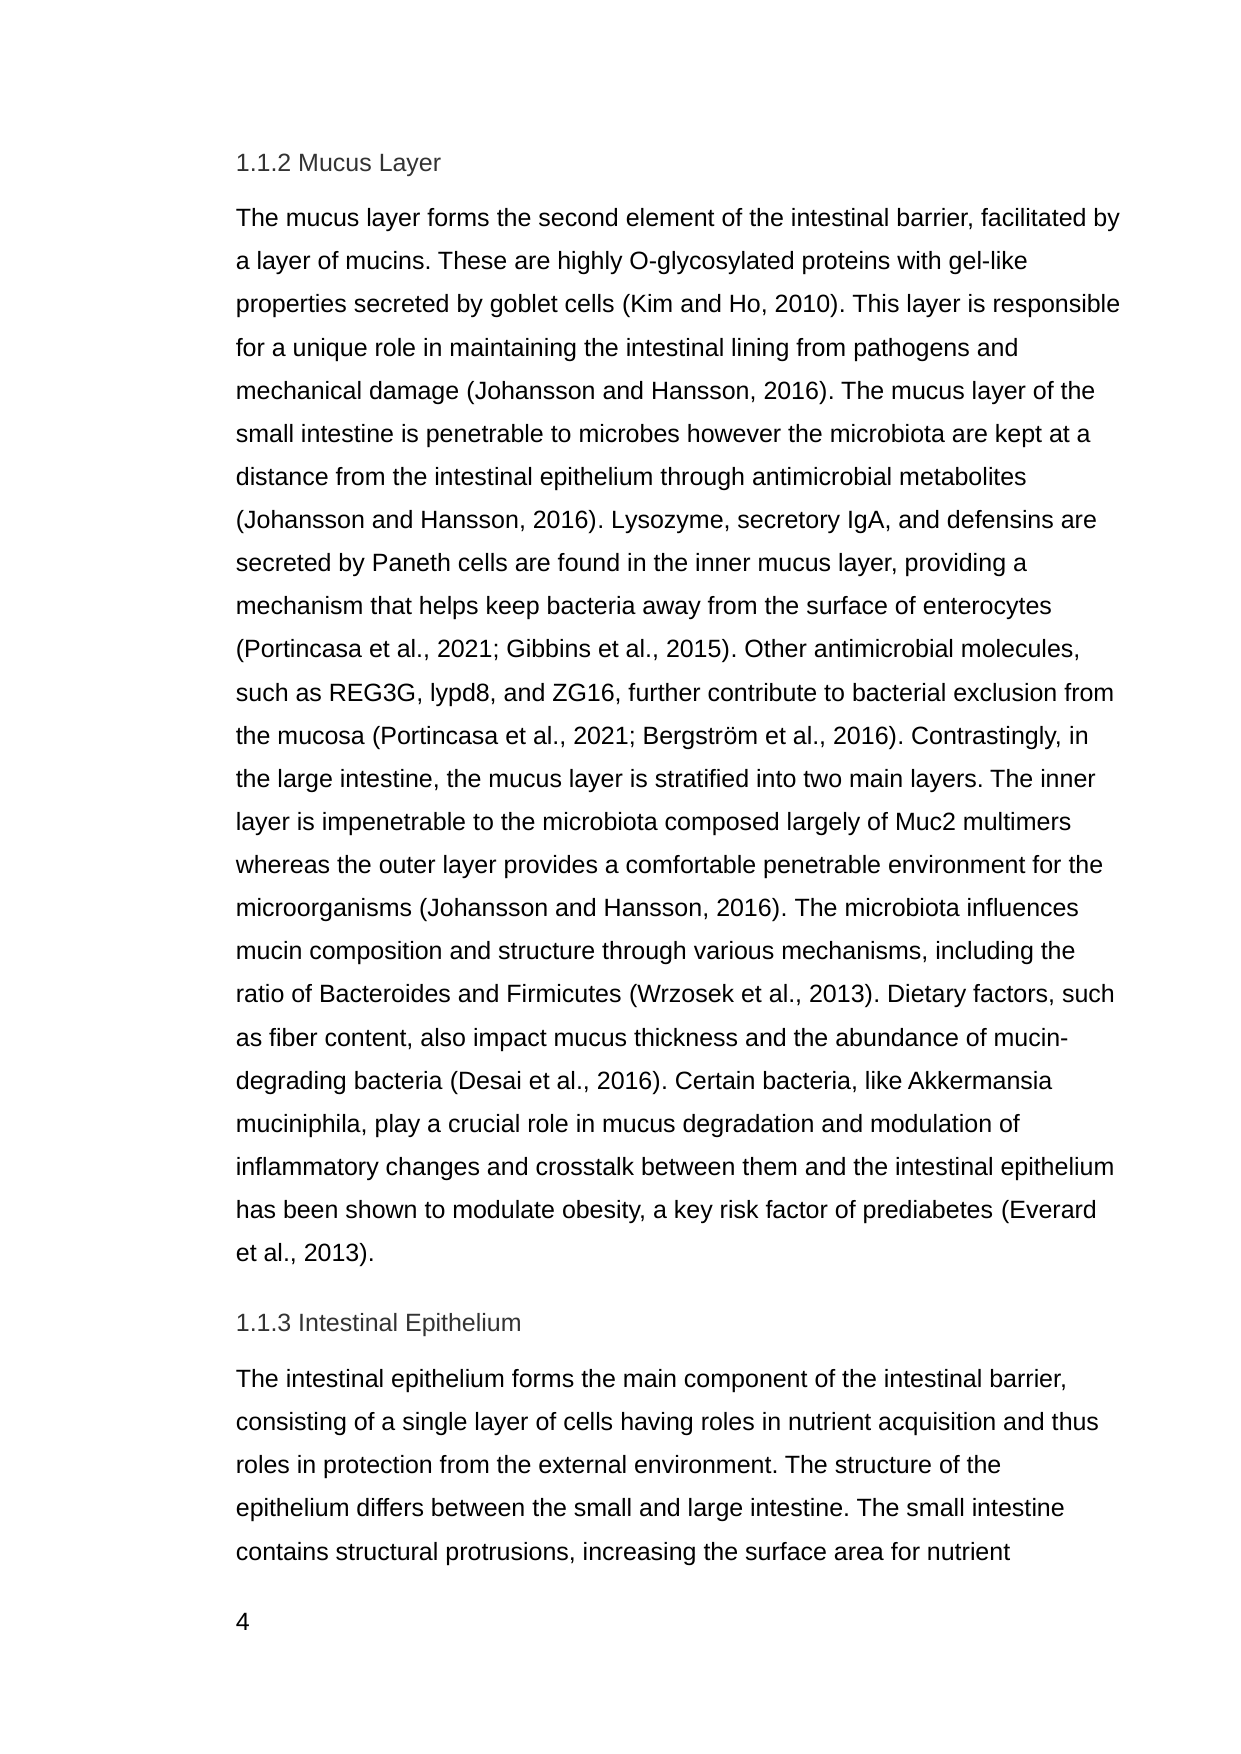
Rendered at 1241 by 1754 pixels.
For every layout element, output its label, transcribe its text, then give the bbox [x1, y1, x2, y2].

subtitle 1.1.2 Mucus Layer [236, 148, 1122, 176]
text The mucus layer forms the second element of the intestinal barrier, facilitated by a layer of mucins. These are highly O-glycosylated proteins with gel-like properties secreted by goblet cells (Kim and Ho, 2010). This layer is responsible for a unique role in maintaining the intestinal lining from pathogens and mechanical damage (Johansson and Hansson, 2016). The mucus layer of the small intestine is penetrable to microbes however the microbiota are kept at a distance from the intestinal epithelium through antimicrobial metabolites (Johansson and Hansson, 2016). Lysozyme, secretory IgA, and defensins are secreted by Paneth cells are found in the inner mucus layer, providing a mechanism that helps keep bacteria away from the surface of enterocytes (Portincasa et al., 2021; Gibbins et al., 2015). Other antimicrobial molecules, such as REG3G, lypd8, and ZG16, further contribute to bacterial exclusion from the mucosa (Portincasa et al., 2021; Bergström et al., 2016). Contrastingly, in the large intestine, the mucus layer is stratified into two main layers. The inner layer is impenetrable to the microbiota composed largely of Muc2 multimers whereas the outer layer provides a comfortable penetrable environment for the microorganisms (Johansson and Hansson, 2016). The microbiota influences mucin composition and structure through various mechanisms, including the ratio of Bacteroides and Firmicutes (Wrzosek et al., 2013). Dietary factors, such as fiber content, also impact mucus thickness and the abundance of mucin-degrading bacteria (Desai et al., 2016). Certain bacteria, like Akkermansia muciniphila, play a crucial role in mucus degradation and modulation of inflammatory changes and crosstalk between them and the intestinal epithelium has been shown to modulate obesity, a key risk factor of prediabetes (Everard et al., 2013). [236, 203, 1122, 1267]
text The intestinal epithelium forms the main component of the intestinal barrier, consisting of a single layer of cells having roles in nutrient acquisition and thus roles in protection from the external environment. The structure of the epithelium differs between the small and large intestine. The small intestine contains structural protrusions, increasing the surface area for nutrient [236, 1364, 1122, 1565]
subtitle 1.1.3 Intestinal Epithelium [236, 1308, 1122, 1337]
